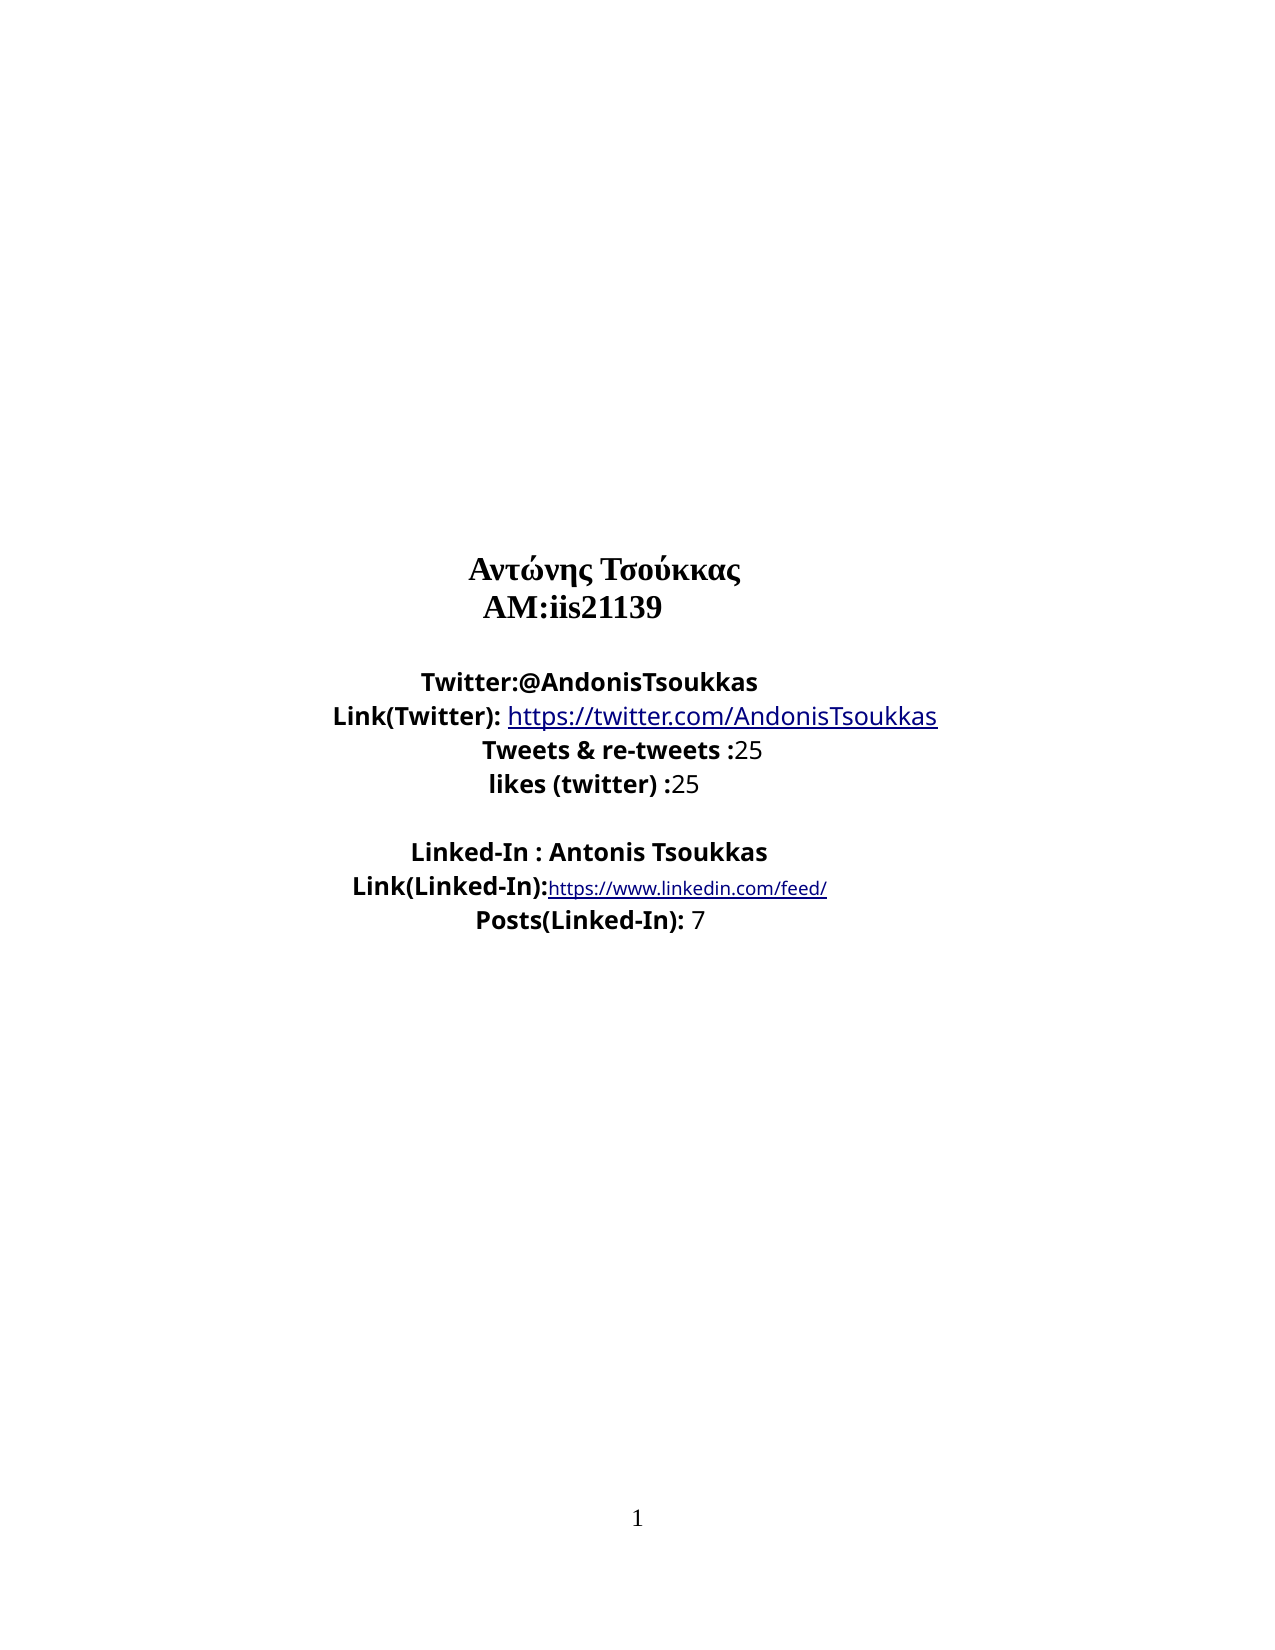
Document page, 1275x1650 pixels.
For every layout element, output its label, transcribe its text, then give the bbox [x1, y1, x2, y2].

text likes (twitter) :25 [118, 767, 1157, 801]
text Αντώνης Τσούκκας [118, 549, 1157, 588]
text Twitter:@AndonisTsoukkas [118, 664, 1157, 698]
text Tweets & re-tweets :25 [118, 732, 1157, 767]
text Posts(Linked-In): 7 [118, 903, 1157, 937]
text Linked-In : Antonis Tsoukkas [118, 835, 1157, 869]
text Link(Twitter): https://twitter.com/AndonisTsoukkas [118, 698, 1157, 732]
text Link(Linked-In):https://www.linkedin.com/feed/ [118, 869, 1157, 903]
text ΑΜ:iis21139 [118, 588, 1157, 626]
